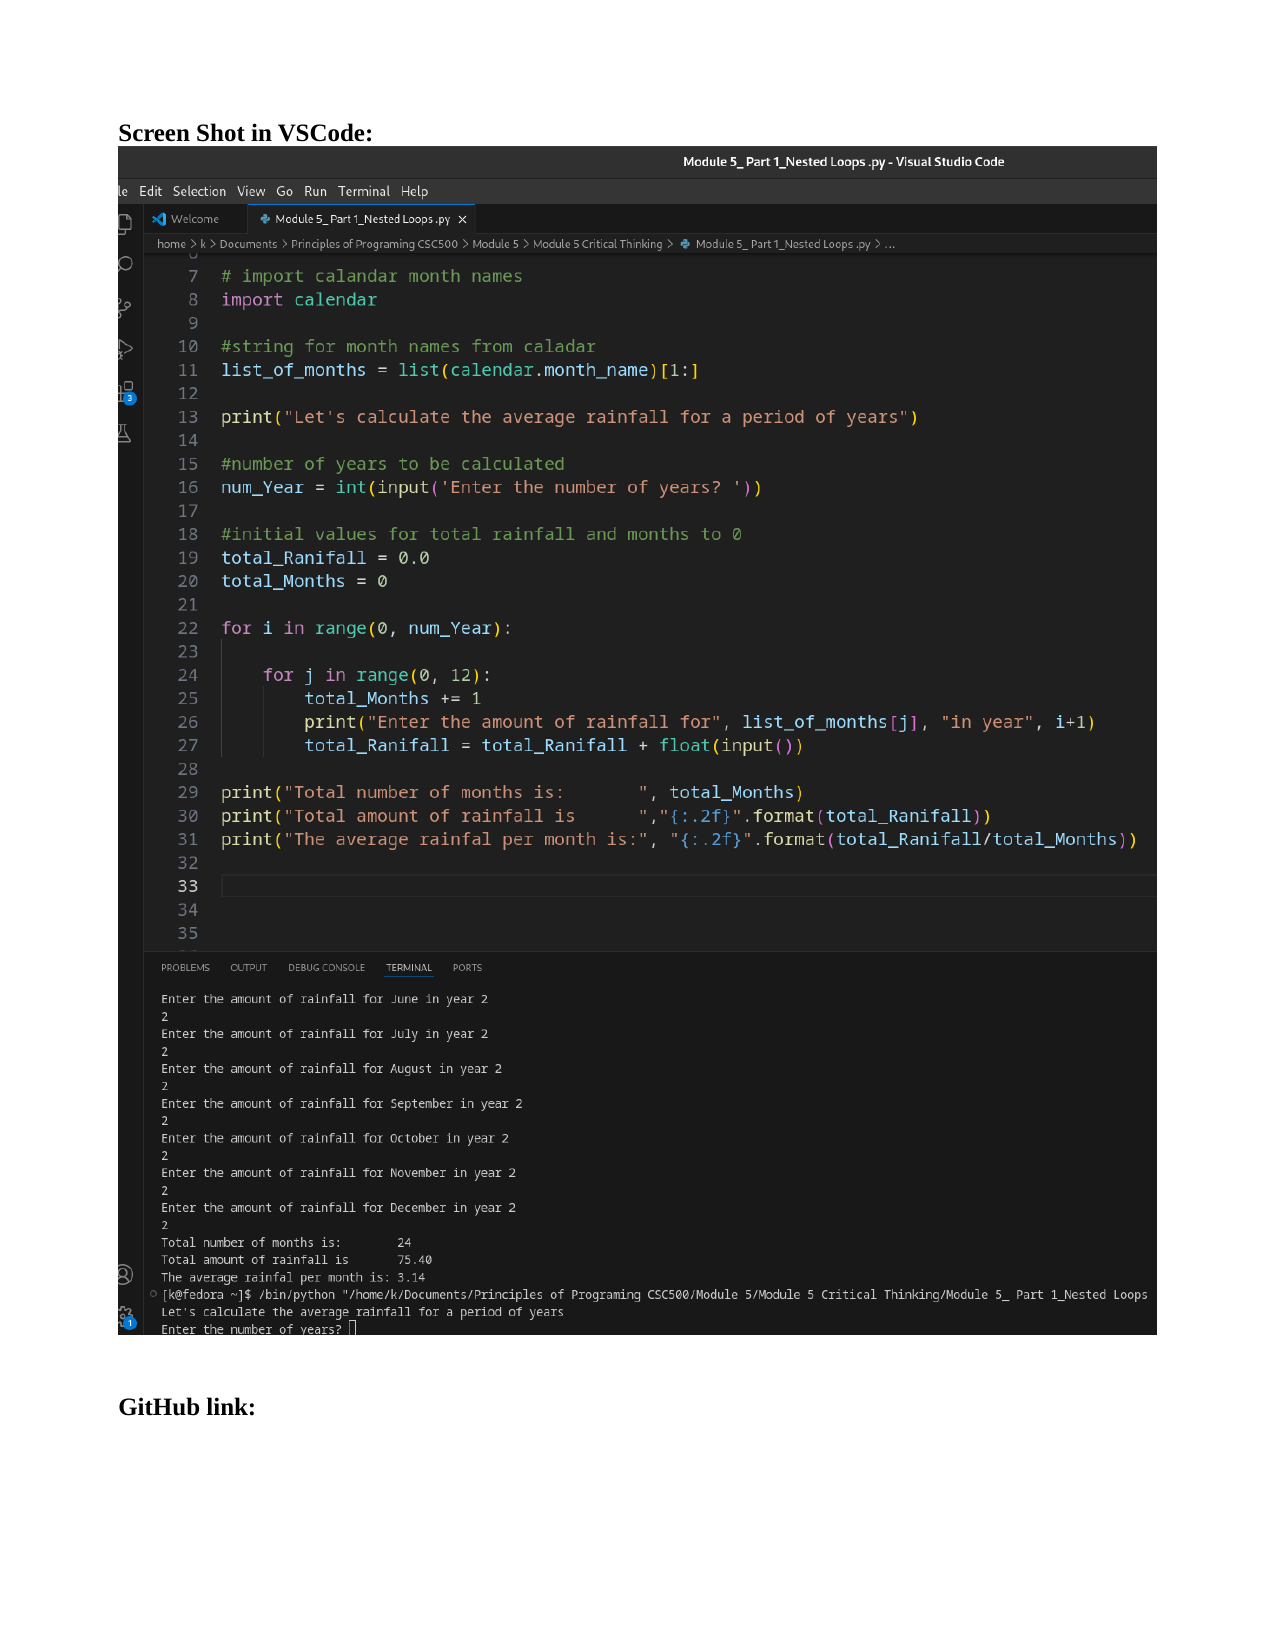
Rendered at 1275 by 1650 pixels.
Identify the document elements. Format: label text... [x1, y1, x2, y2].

picture [118, 146, 1157, 1335]
text Screen Shot in VSCode: [118, 118, 1157, 146]
text GitHub link: [118, 1392, 1157, 1421]
